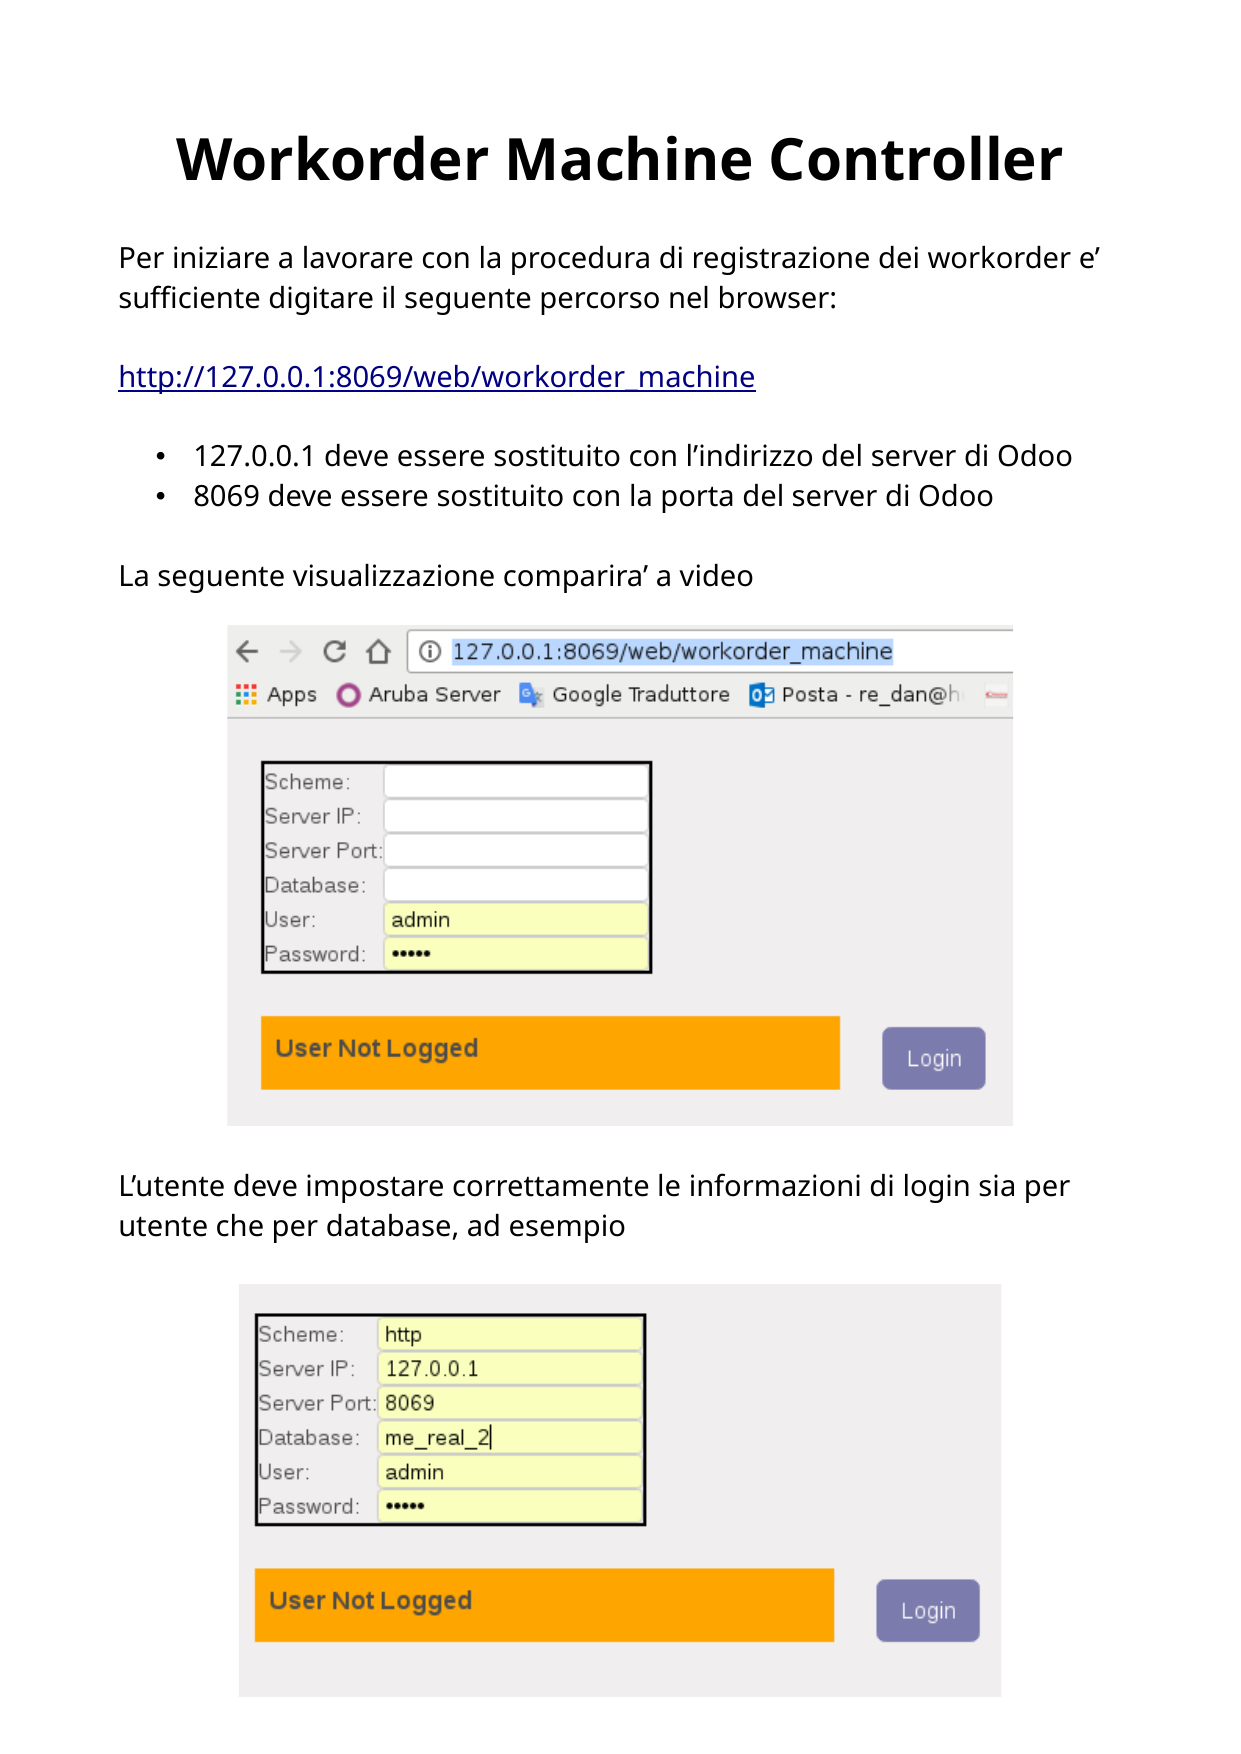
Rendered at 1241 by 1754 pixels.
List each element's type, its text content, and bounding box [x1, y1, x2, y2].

picture [227, 625, 1014, 1126]
picture [238, 1284, 1002, 1697]
text La seguente visualizzazione comparira’ a video [118, 555, 1122, 594]
list 127.0.0.1 deve essere sostituito con l’indirizzo del server di Odoo [156, 436, 1122, 475]
list 8069 deve essere sostituito con la porta del server di Odoo [156, 475, 1122, 515]
text http://127.0.0.1:8069/web/workorder_machine [118, 356, 1122, 396]
text Per iniziare a lavorare con la procedura di registrazione dei workorder e’ sufficiente digitare il seguente percorso nel browser: [118, 237, 1122, 317]
text Workorder Machine Controller [118, 118, 1122, 198]
text L’utente deve impostare correttamente le informazioni di login sia per utente che per database, ad esempio [118, 1165, 1122, 1245]
